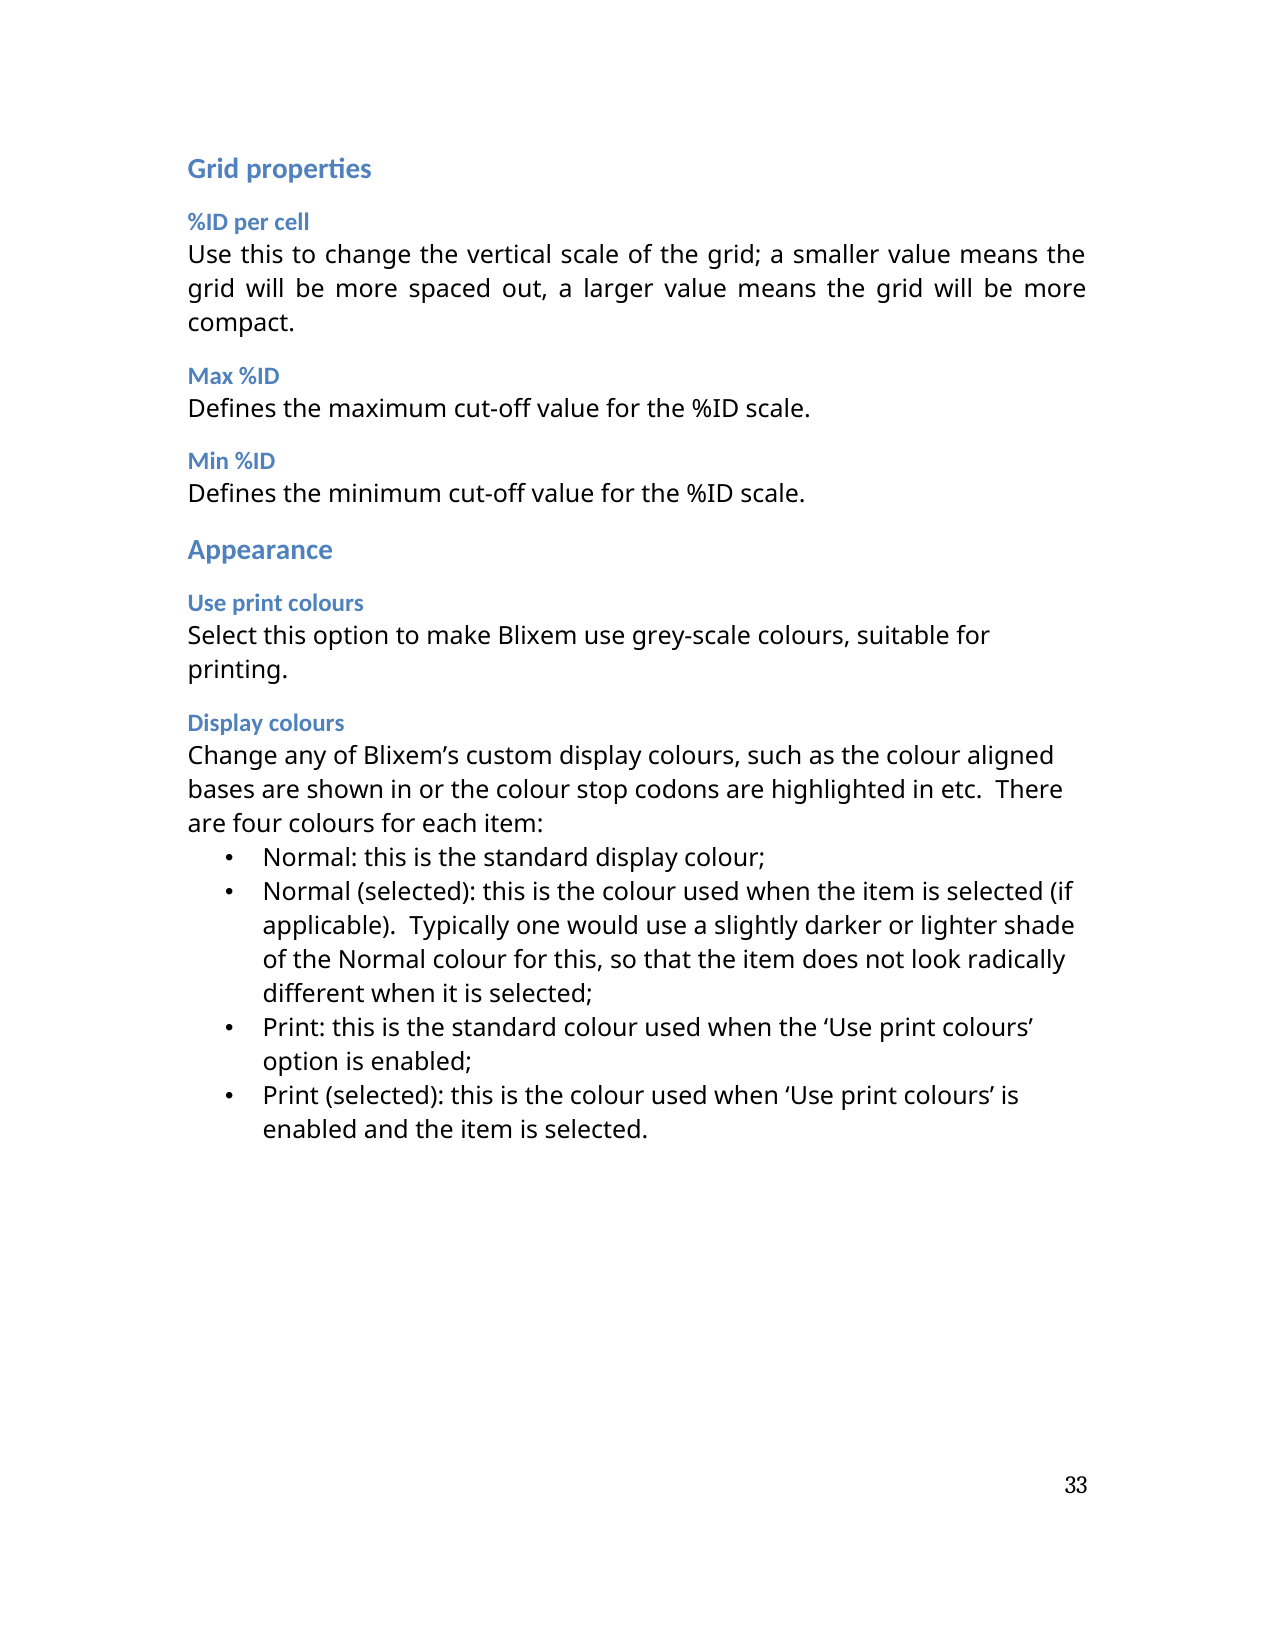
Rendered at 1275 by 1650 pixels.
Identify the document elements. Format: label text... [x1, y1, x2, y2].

list Normal (selected): this is the colour used when the item is selected (if applicable). Typically one would use a slightly darker or lighter shade of the Normal colour for this, so that the item does not look radically different when it is selected; [225, 873, 1087, 1010]
subtitle %ID per cell [187, 206, 1087, 237]
subtitle Appearance [187, 531, 1087, 566]
list Print: this is the standard colour used when the ‘Use print colours’ option is enabled; [225, 1010, 1087, 1078]
subtitle Use print colours [187, 587, 1087, 618]
subtitle Max %ID [187, 360, 1087, 391]
list Print (selected): this is the colour used when ‘Use print colours’ is enabled and the item is selected. [225, 1078, 1087, 1146]
subtitle Grid properties [187, 150, 1087, 186]
subtitle Display colours [187, 707, 1087, 737]
subtitle Min %ID [187, 445, 1087, 476]
text Defines the maximum cut-off value for the %ID scale. [187, 391, 1087, 424]
text Select this option to make Blixem use grey-scale colours, suitable for printing. [187, 618, 1087, 686]
text Use this to change the vertical scale of the grid; a smaller value means the grid will be more spaced out, a larger value means the grid will be more compact. [187, 237, 1087, 339]
text Change any of Blixem’s custom display colours, such as the colour aligned bases are shown in or the colour stop codons are highlighted in etc. There are four colours for each item: [187, 737, 1087, 839]
text Defines the minimum cut-off value for the %ID scale. [187, 476, 1087, 510]
list Normal: this is the standard display colour; [225, 839, 1087, 873]
